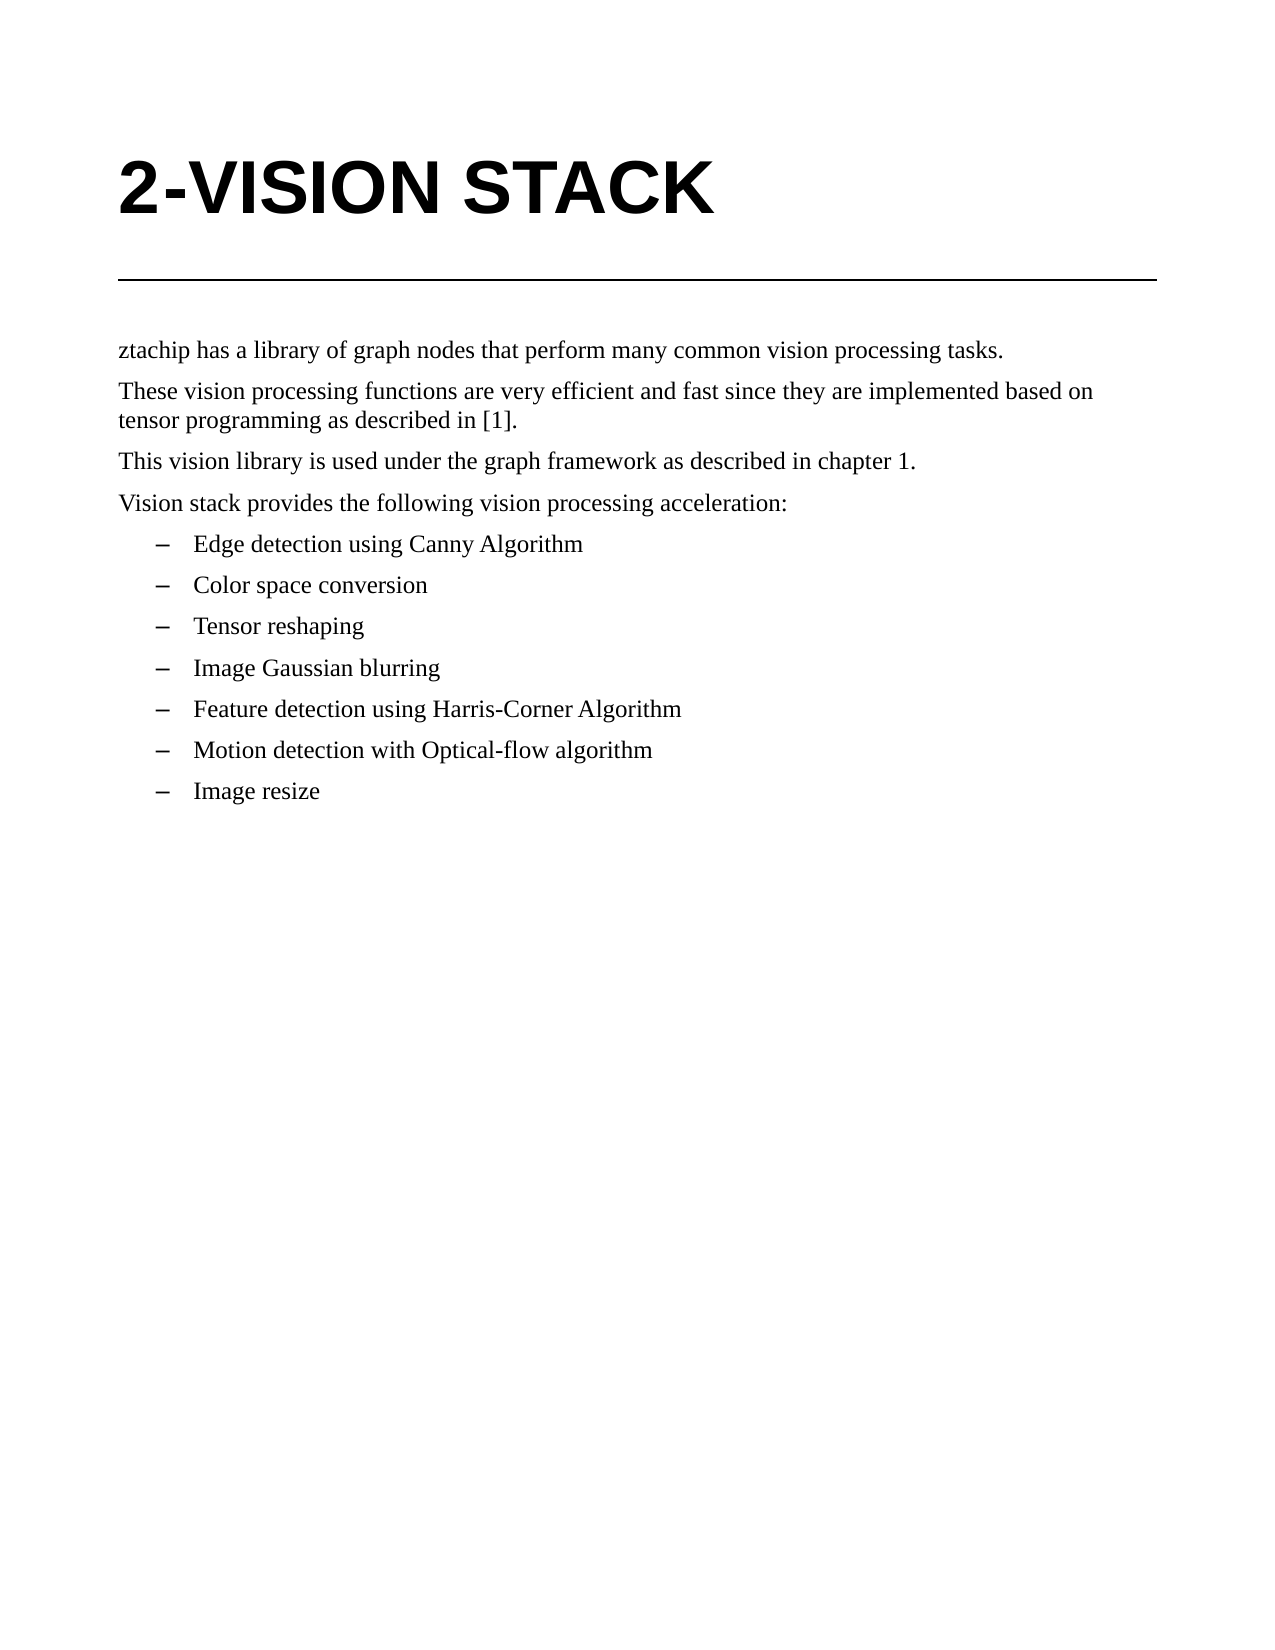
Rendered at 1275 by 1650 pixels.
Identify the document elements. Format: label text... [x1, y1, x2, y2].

list Image resize [156, 776, 1157, 805]
list Edge detection using Canny Algorithm [156, 529, 1157, 558]
list Tensor reshaping [156, 611, 1157, 640]
list Color space conversion [156, 570, 1157, 599]
list Image Gaussian blurring [156, 653, 1157, 681]
list Feature detection using Harris-Corner Algorithm [156, 694, 1157, 723]
text Vision stack provides the following vision processing acceleration: [118, 488, 1157, 516]
subtitle -VISION STACK [118, 143, 1157, 229]
text This vision library is used under the graph framework as described in chapter 1. [118, 446, 1157, 475]
list Motion detection with Optical-flow algorithm [156, 735, 1157, 764]
text These vision processing functions are very efficient and fast since they are implemented based on tensor programming as described in [1]. [118, 376, 1157, 434]
text ztachip has a library of graph nodes that perform many common vision processing tasks. [118, 335, 1157, 364]
